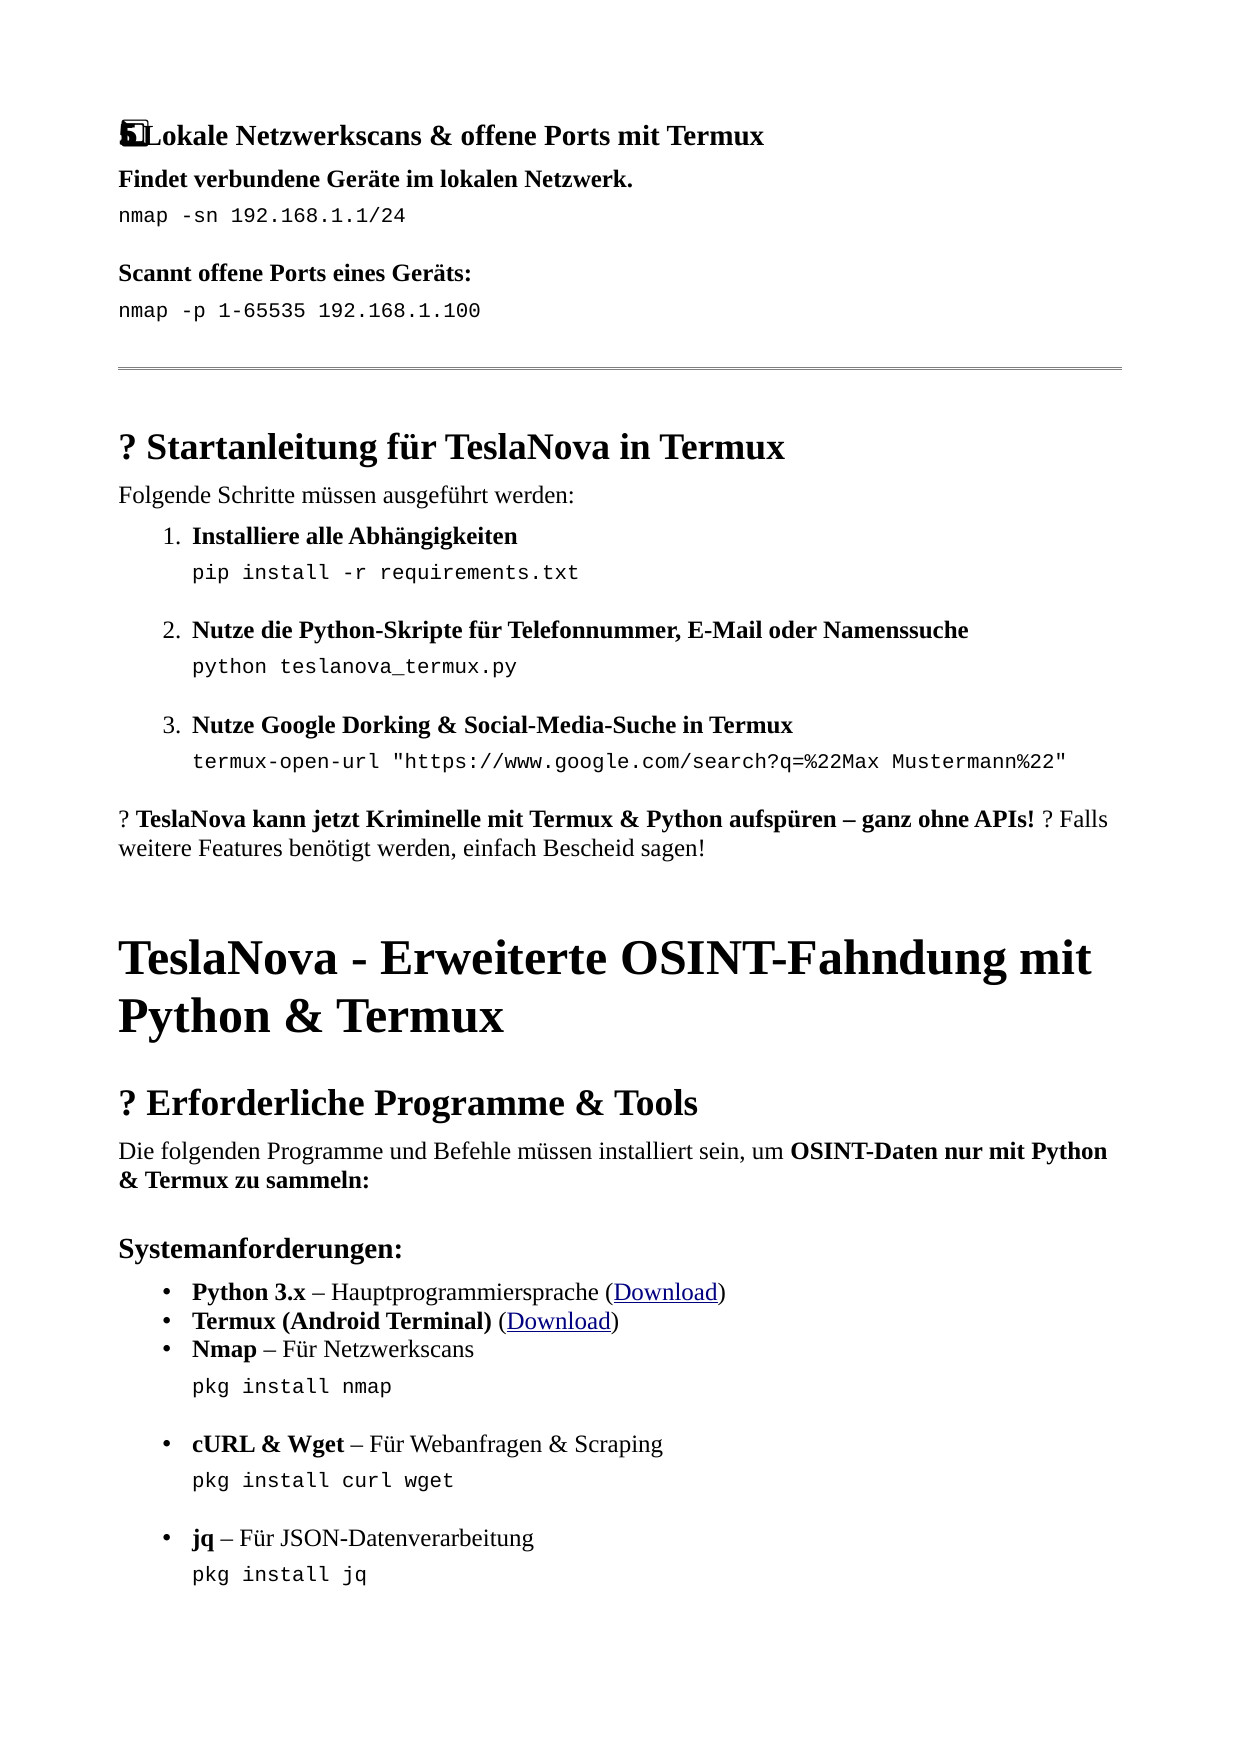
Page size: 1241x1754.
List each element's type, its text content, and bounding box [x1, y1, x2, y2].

list pkg install curl wget [162, 1470, 1122, 1494]
list Nutze Google Dorking & Social-Media-Suche in Termux [162, 710, 1122, 738]
list pip install -r requirements.txt [162, 562, 1122, 586]
subtitle TeslaNova - Erweiterte OSINT-Fahndung mit Python & Termux [118, 928, 1122, 1043]
text Scannt offene Ports eines Geräts: [118, 258, 1122, 287]
list Nutze die Python-Skripte für Telefonnummer, E-Mail oder Namenssuche [162, 615, 1122, 644]
subtitle ? Startanleitung für TeslaNova in Termux [118, 424, 1122, 467]
text Folgende Schritte müssen ausgeführt werden: [118, 480, 1122, 508]
text Die folgenden Programme und Befehle müssen installiert sein, um OSINT-Daten nur mit Python & Termux zu sammeln: [118, 1136, 1122, 1193]
text Findet verbundene Geräte im lokalen Netzwerk. [118, 164, 1122, 193]
text nmap -sn 192.168.1.1/24 [118, 205, 1122, 229]
list Termux (Android Terminal) (Download) [162, 1306, 1122, 1334]
list Python 3.x – Hauptprogrammiersprache (Download) [162, 1277, 1122, 1306]
list Installiere alle Abhängigkeiten [162, 521, 1122, 550]
list python teslanova_termux.py [162, 657, 1122, 680]
subtitle 5️⃣ Lokale Netzwerkscans & offene Ports mit Termux [118, 118, 1122, 152]
list cURL & Wget – Für Webanfragen & Scraping [162, 1429, 1122, 1458]
subtitle ? Erforderliche Programme & Tools [118, 1080, 1122, 1123]
text nmap -p 1-65535 192.168.1.100 [118, 300, 1122, 323]
list jq – Für JSON-Datenverarbeitung [162, 1523, 1122, 1552]
list pkg install jq [162, 1564, 1122, 1588]
subtitle Systemanforderungen: [118, 1231, 1122, 1264]
text ? TeslaNova kann jetzt Kriminelle mit Termux & Python aufspüren – ganz ohne APIs! ? Falls weitere Features benötigt werden, einfach Bescheid sagen! [118, 804, 1122, 862]
list pkg install nmap [162, 1376, 1122, 1399]
list Nmap – Für Netzwerkscans [162, 1334, 1122, 1363]
list termux-open-url "https://www.google.com/search?q=%22Max Mustermann%22" [162, 751, 1122, 774]
